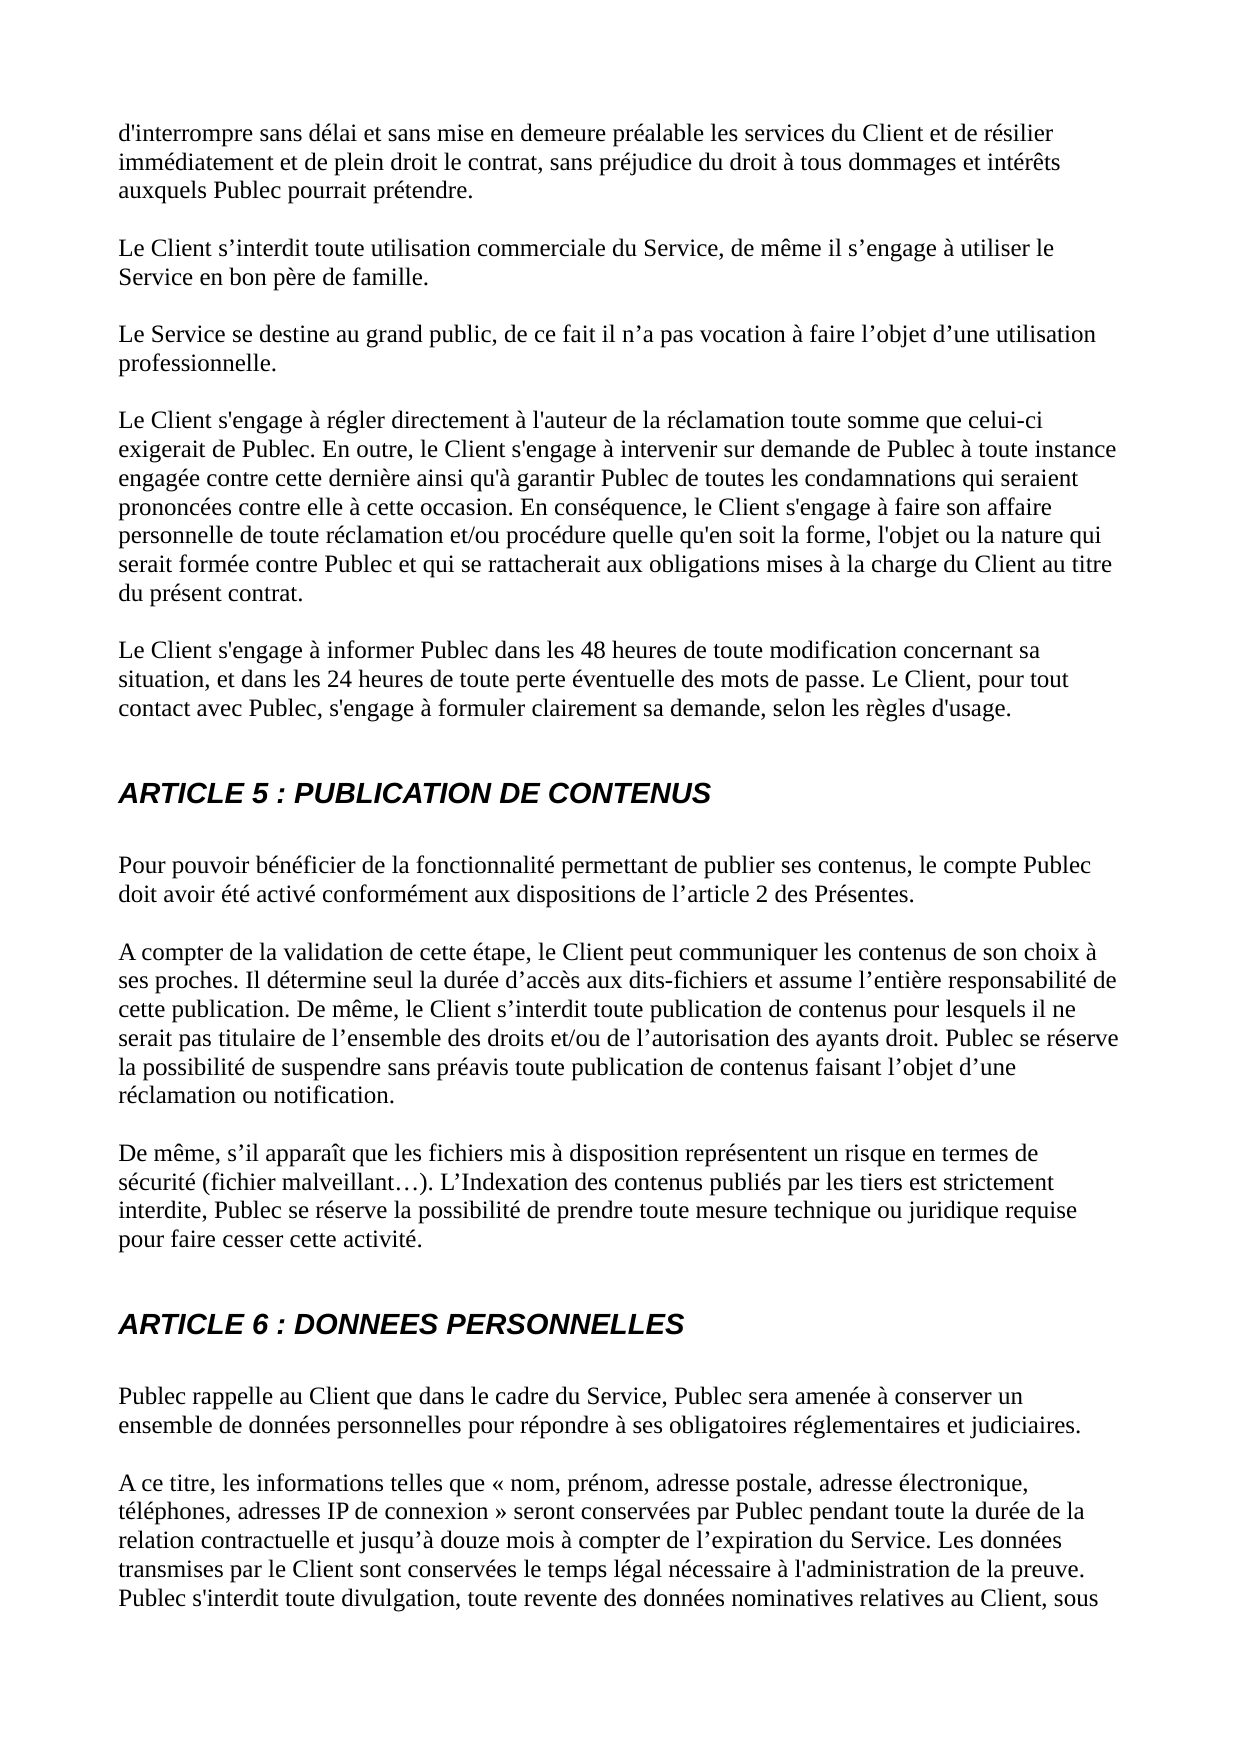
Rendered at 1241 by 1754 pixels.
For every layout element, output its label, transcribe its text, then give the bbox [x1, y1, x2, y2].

text Le Client s'engage à informer Publec dans les 48 heures de toute modification concernant sa situation, et dans les 24 heures de toute perte éventuelle des mots de passe. Le Client, pour tout contact avec Publec, s'engage à formuler clairement sa demande, selon les règles d'usage. [118, 636, 1122, 722]
text Publec rappelle au Client que dans le cadre du Service, Publec sera amenée à conserver un ensemble de données personnelles pour répondre à ses obligatoires réglementaires et judiciaires. [118, 1381, 1122, 1439]
text d'interrompre sans délai et sans mise en demeure préalable les services du Client et de résilier immédiatement et de plein droit le contrat, sans préjudice du droit à tous dommages et intérêts auxquels Publec pourrait prétendre. [118, 118, 1122, 204]
text De même, s’il apparaît que les fichiers mis à disposition représentent un risque en termes de sécurité (fichier malveillant…). L’Indexation des contenus publiés par les tiers est strictement interdite, Publec se réserve la possibilité de prendre toute mesure technique ou juridique requise pour faire cesser cette activité. [118, 1138, 1122, 1253]
text Le Client s'engage à régler directement à l'auteur de la réclamation toute somme que celui-ci exigerait de Publec. En outre, le Client s'engage à intervenir sur demande de Publec à toute instance engagée contre cette dernière ainsi qu'à garantir Publec de toutes les condamnations qui seraient prononcées contre elle à cette occasion. En conséquence, le Client s'engage à faire son affaire personnelle de toute réclamation et/ou procédure quelle qu'en soit la forme, l'objet ou la nature qui serait formée contre Publec et qui se rattacherait aux obligations mises à la charge du Client au titre du présent contrat. [118, 406, 1122, 607]
text Le Client s’interdit toute utilisation commerciale du Service, de même il s’engage à utiliser le Service en bon père de famille. [118, 233, 1122, 291]
text Pour pouvoir bénéficier de la fonctionnalité permettant de publier ses contenus, le compte Publec doit avoir été activé conformément aux dispositions de l’article 2 des Présentes. [118, 850, 1122, 908]
subtitle ARTICLE 6 : DONNEES PERSONNELLES [118, 1307, 1122, 1340]
text Le Service se destine au grand public, de ce fait il n’a pas vocation à faire l’objet d’une utilisation professionnelle. [118, 319, 1122, 377]
text A compter de la validation de cette étape, le Client peut communiquer les contenus de son choix à ses proches. Il détermine seul la durée d’accès aux dits-fichiers et assume l’entière responsabilité de cette publication. De même, le Client s’interdit toute publication de contenus pour lesquels il ne serait pas titulaire de l’ensemble des droits et/ou de l’autorisation des ayants droit. Publec se réserve la possibilité de suspendre sans préavis toute publication de contenus faisant l’objet d’une réclamation ou notification. [118, 937, 1122, 1109]
text A ce titre, les informations telles que « nom, prénom, adresse postale, adresse électronique, téléphones, adresses IP de connexion » seront conservées par Publec pendant toute la durée de la relation contractuelle et jusqu’à douze mois à compter de l’expiration du Service. Les données transmises par le Client sont conservées le temps légal nécessaire à l'administration de la preuve. Publec s'interdit toute divulgation, toute revente des données nominatives relatives au Client, sous [118, 1468, 1122, 1611]
subtitle ARTICLE 5 : PUBLICATION DE CONTENUS [118, 776, 1122, 809]
